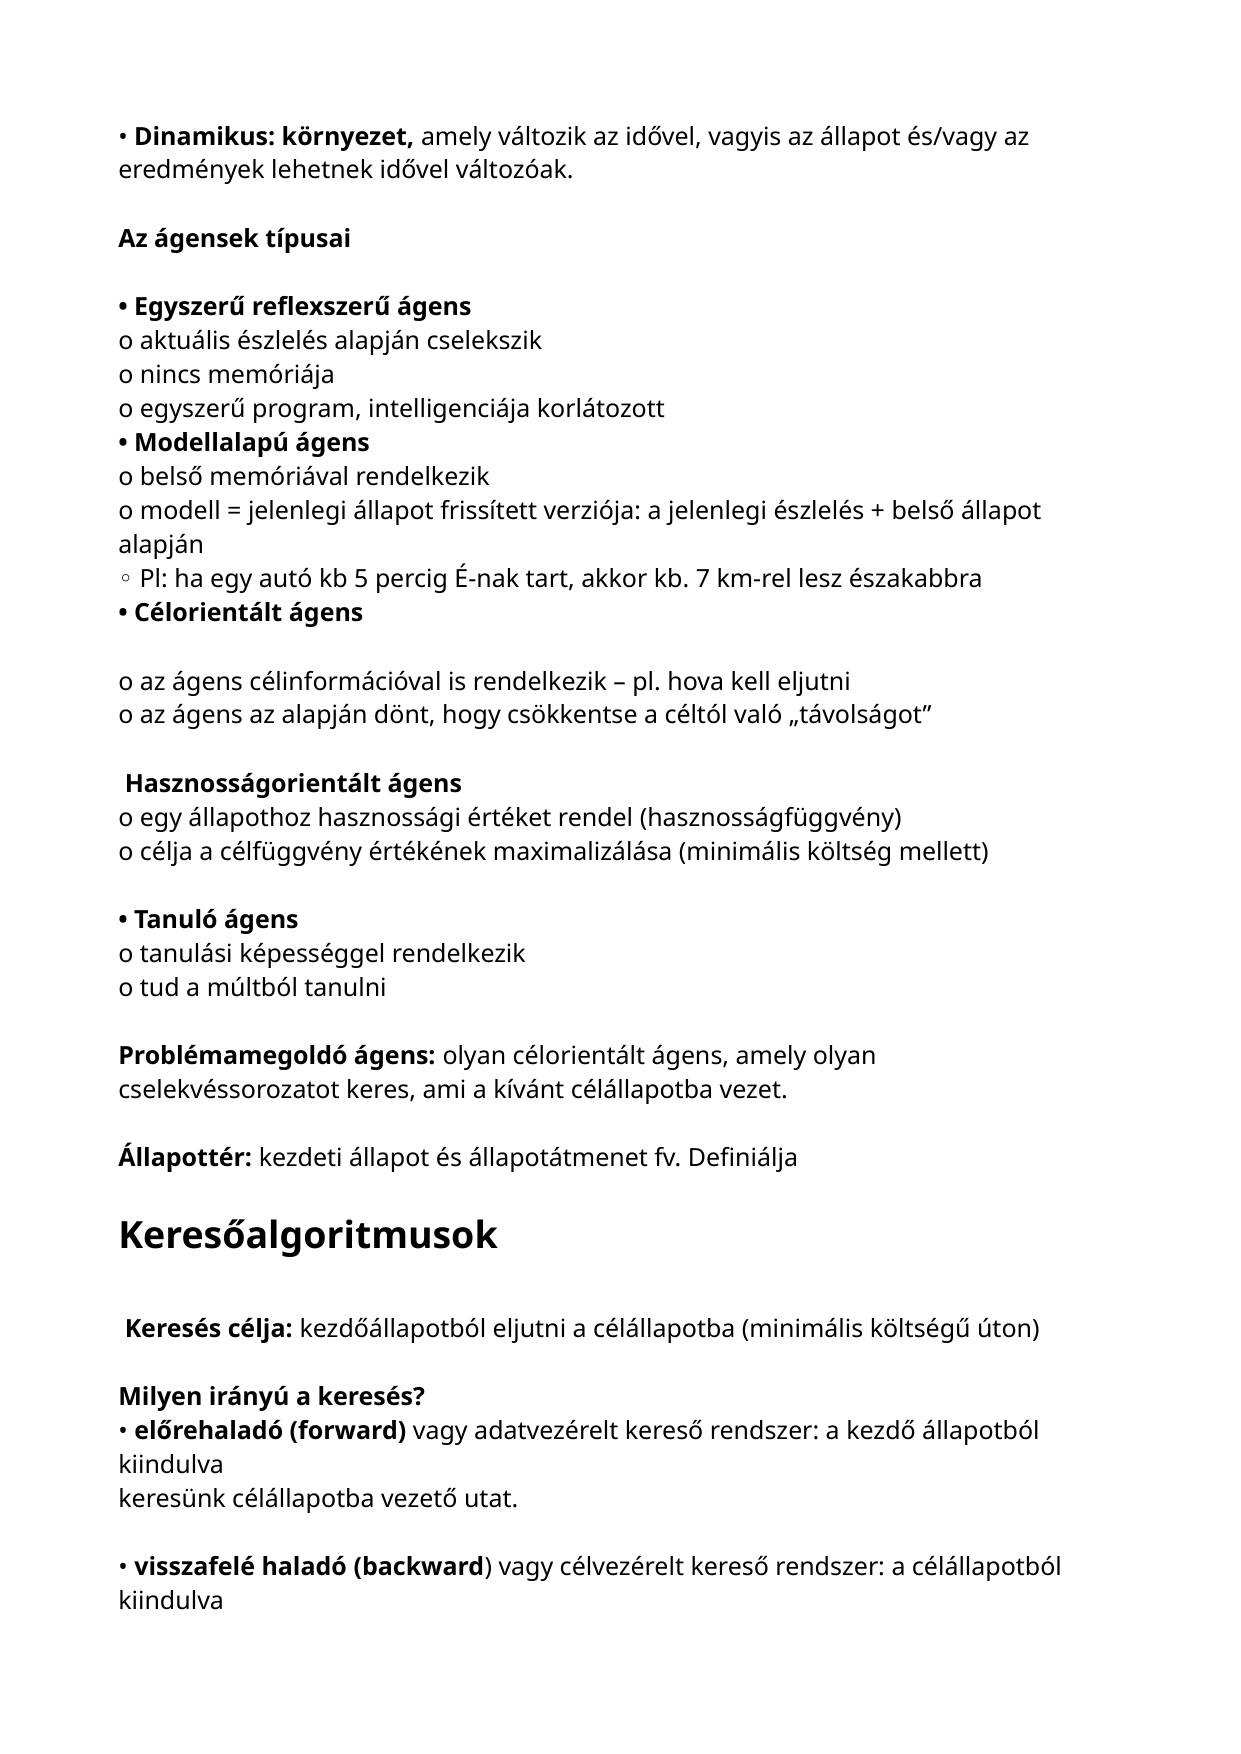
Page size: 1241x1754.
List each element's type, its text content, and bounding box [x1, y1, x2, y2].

text o az ágens az alapján dönt, hogy csökkentse a céltól való „távolságot” [118, 697, 1122, 731]
text • visszafelé haladó (backward) vagy célvezérelt kereső rendszer: a célállapotból kiindulva [118, 1549, 1122, 1617]
text • Egyszerű reflexszerű ágens [118, 288, 1122, 322]
text • Modellalapú ágens [118, 425, 1122, 459]
text keresünk célállapotba vezető utat. [118, 1481, 1122, 1514]
text Hasznosságorientált ágens [118, 765, 1122, 799]
text cselekvéssorozatot keres, ami a kívánt célállapotba vezet. [118, 1072, 1122, 1106]
text Keresőalgoritmusok [118, 1208, 1122, 1259]
text o aktuális észlelés alapján cselekszik [118, 322, 1122, 357]
text o belső memóriával rendelkezik [118, 459, 1122, 493]
text Az ágensek típusai [118, 220, 1122, 254]
text o tud a múltból tanulni [118, 970, 1122, 1004]
text o célja a célfüggvény értékének maximalizálása (minimális költség mellett) [118, 833, 1122, 867]
text o tanulási képességgel rendelkezik [118, 936, 1122, 970]
text • előrehaladó (forward) vagy adatvezérelt kereső rendszer: a kezdő állapotból kiindulva [118, 1412, 1122, 1481]
text ◦ Pl: ha egy autó kb 5 percig É-nak tart, akkor kb. 7 km-rel lesz északabbra [118, 561, 1122, 595]
text o az ágens célinformációval is rendelkezik – pl. hova kell eljutni [118, 663, 1122, 697]
text Milyen irányú a keresés? [118, 1378, 1122, 1412]
text o egyszerű program, intelligenciája korlátozott [118, 391, 1122, 425]
text o nincs memóriája [118, 357, 1122, 391]
text o egy állapothoz hasznossági értéket rendel (hasznosságfüggvény) [118, 799, 1122, 833]
text • Tanuló ágens [118, 902, 1122, 936]
text • Dinamikus: környezet, amely változik az idővel, vagyis az állapot és/vagy az eredmények lehetnek idővel változóak. [118, 118, 1122, 186]
text Problémamegoldó ágens: olyan célorientált ágens, amely olyan [118, 1038, 1122, 1072]
text Állapottér: kezdeti állapot és állapotátmenet fv. Definiálja [118, 1140, 1122, 1174]
text Keresés célja: kezdőállapotból eljutni a célállapotba (minimális költségű úton) [118, 1310, 1122, 1344]
text o modell = jelenlegi állapot frissített verziója: a jelenlegi észlelés + belső állapot alapján [118, 493, 1122, 561]
text • Célorientált ágens [118, 595, 1122, 629]
